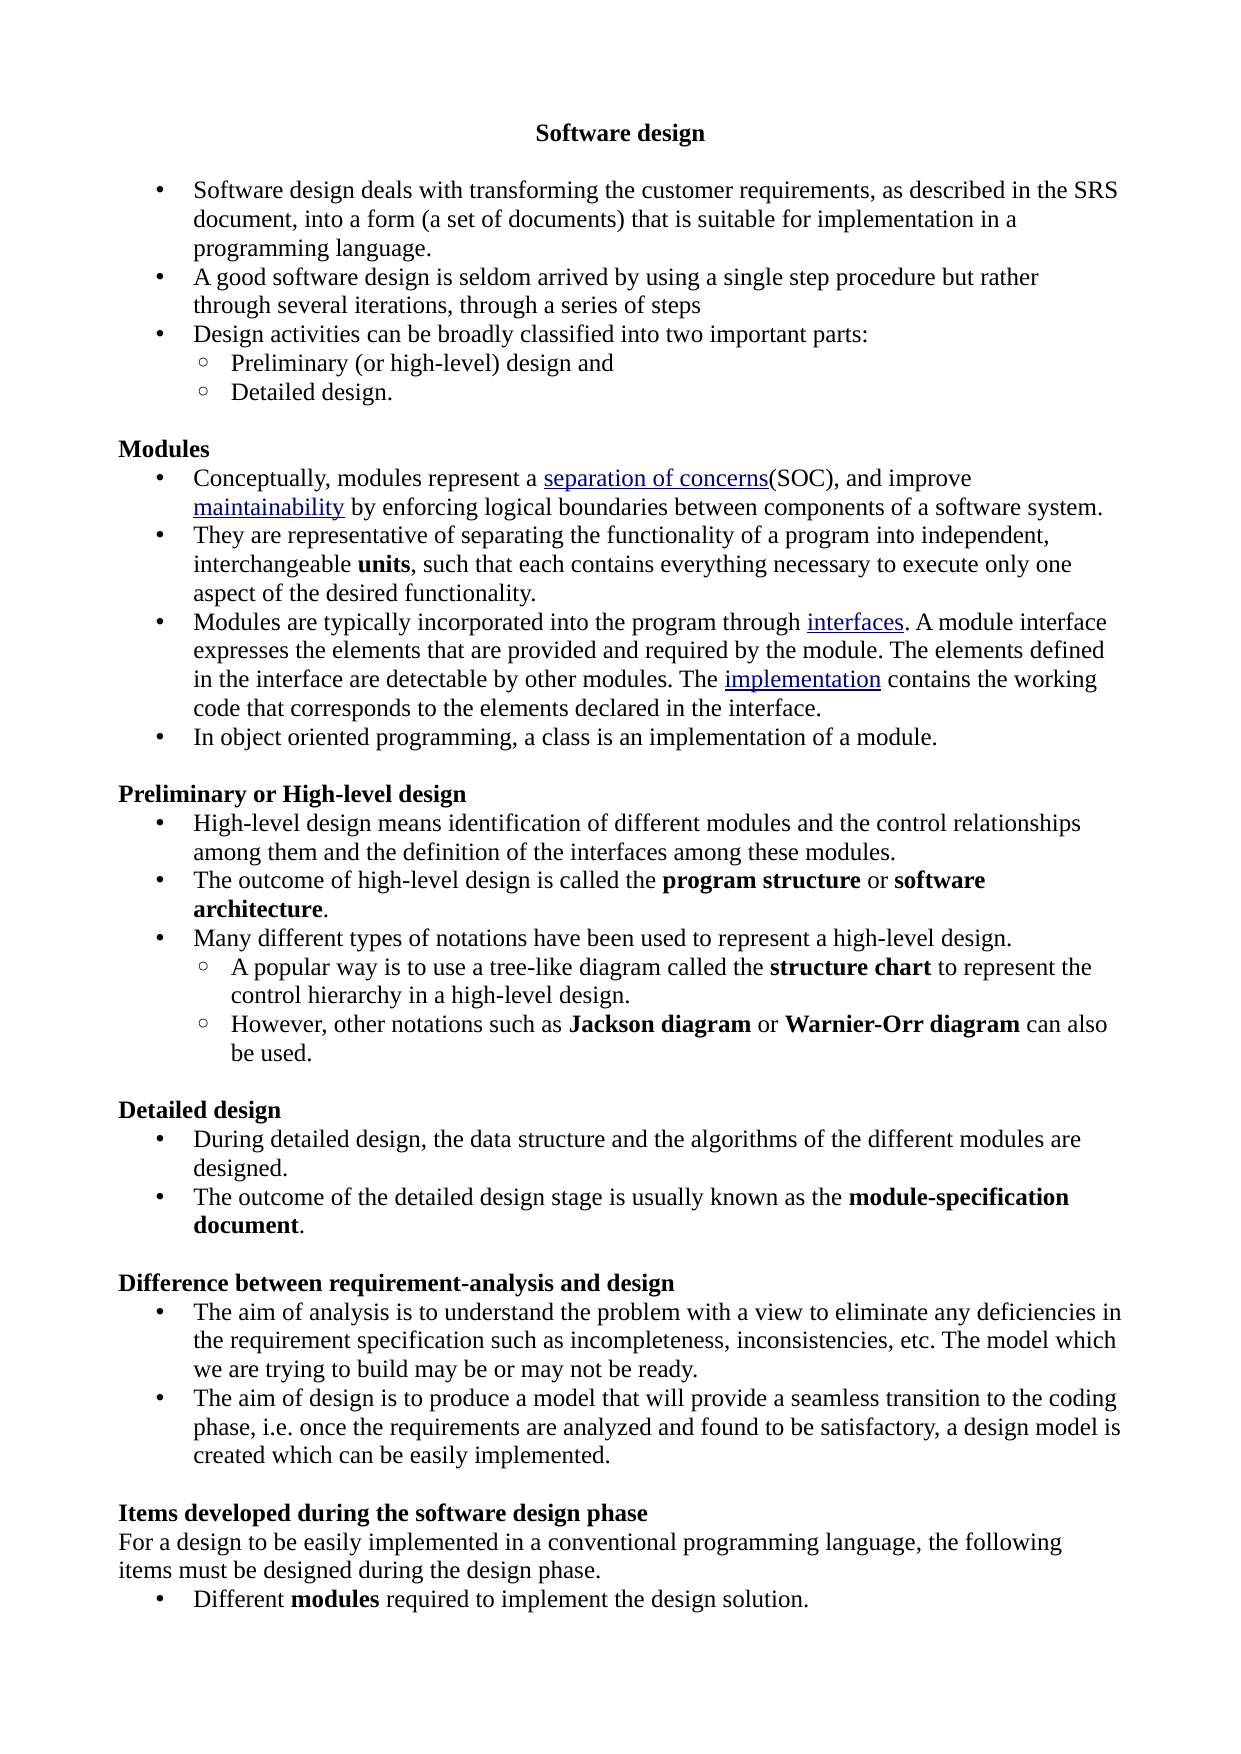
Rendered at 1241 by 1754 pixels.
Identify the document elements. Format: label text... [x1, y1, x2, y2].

list High-level design means identification of different modules and the control relationships among them and the definition of the interfaces among these modules. [156, 808, 1122, 866]
list Modules are typically incorporated into the program through interfaces. A module interface expresses the elements that are provided and required by the module. The elements defined in the interface are detectable by other modules. The implementation contains the working code that corresponds to the elements declared in the interface. [156, 607, 1122, 722]
list Software design deals with transforming the customer requirements, as described in the SRS document, into a form (a set of documents) that is suitable for implementation in a programming language. [156, 176, 1122, 262]
text Modules [118, 434, 1122, 463]
list Preliminary (or high-level) design and [193, 348, 1122, 377]
list However, other notations such as Jackson diagram or Warnier-Orr diagram can also be used. [193, 1009, 1122, 1067]
list The aim of design is to produce a model that will provide a seamless transition to the coding phase, i.e. once the requirements are analyzed and found to be satisfactory, a design model is created which can be easily implemented. [156, 1383, 1122, 1469]
list The outcome of the detailed design stage is usually known as the module-specification document. [156, 1182, 1122, 1239]
list The outcome of high-level design is called the program structure or software architecture. [156, 866, 1122, 923]
list During detailed design, the data structure and the algorithms of the different modules are designed. [156, 1124, 1122, 1182]
text For a design to be easily implemented in a conventional programming language, the following items must be designed during the design phase. [118, 1527, 1122, 1584]
text Software design [118, 118, 1122, 147]
text Detailed design [118, 1096, 1122, 1124]
list A popular way is to use a tree-like diagram called the structure chart to represent the control hierarchy in a high-level design. [193, 952, 1122, 1009]
list Design activities can be broadly classified into two important parts: [156, 319, 1122, 348]
list The aim of analysis is to understand the problem with a view to eliminate any deficiencies in the requirement specification such as incompleteness, inconsistencies, etc. The model which we are trying to build may be or may not be ready. [156, 1297, 1122, 1383]
text Preliminary or High-level design [118, 779, 1122, 808]
list Conceptually, modules represent a separation of concerns(SOC), and improve maintainability by enforcing logical boundaries between components of a software system. [156, 463, 1122, 521]
text Items developed during the software design phase [118, 1498, 1122, 1527]
list Many different types of notations have been used to represent a high-level design. [156, 923, 1122, 952]
list A good software design is seldom arrived by using a single step procedure but rather through several iterations, through a series of steps [156, 262, 1122, 319]
list Detailed design. [193, 377, 1122, 406]
list They are representative of separating the functionality of a program into independent, interchangeable units, such that each contains everything necessary to execute only one aspect of the desired functionality. [156, 521, 1122, 607]
list In object oriented programming, a class is an implementation of a module. [156, 722, 1122, 751]
list Different modules required to implement the design solution. [156, 1584, 1122, 1613]
text Difference between requirement-analysis and design [118, 1268, 1122, 1297]
